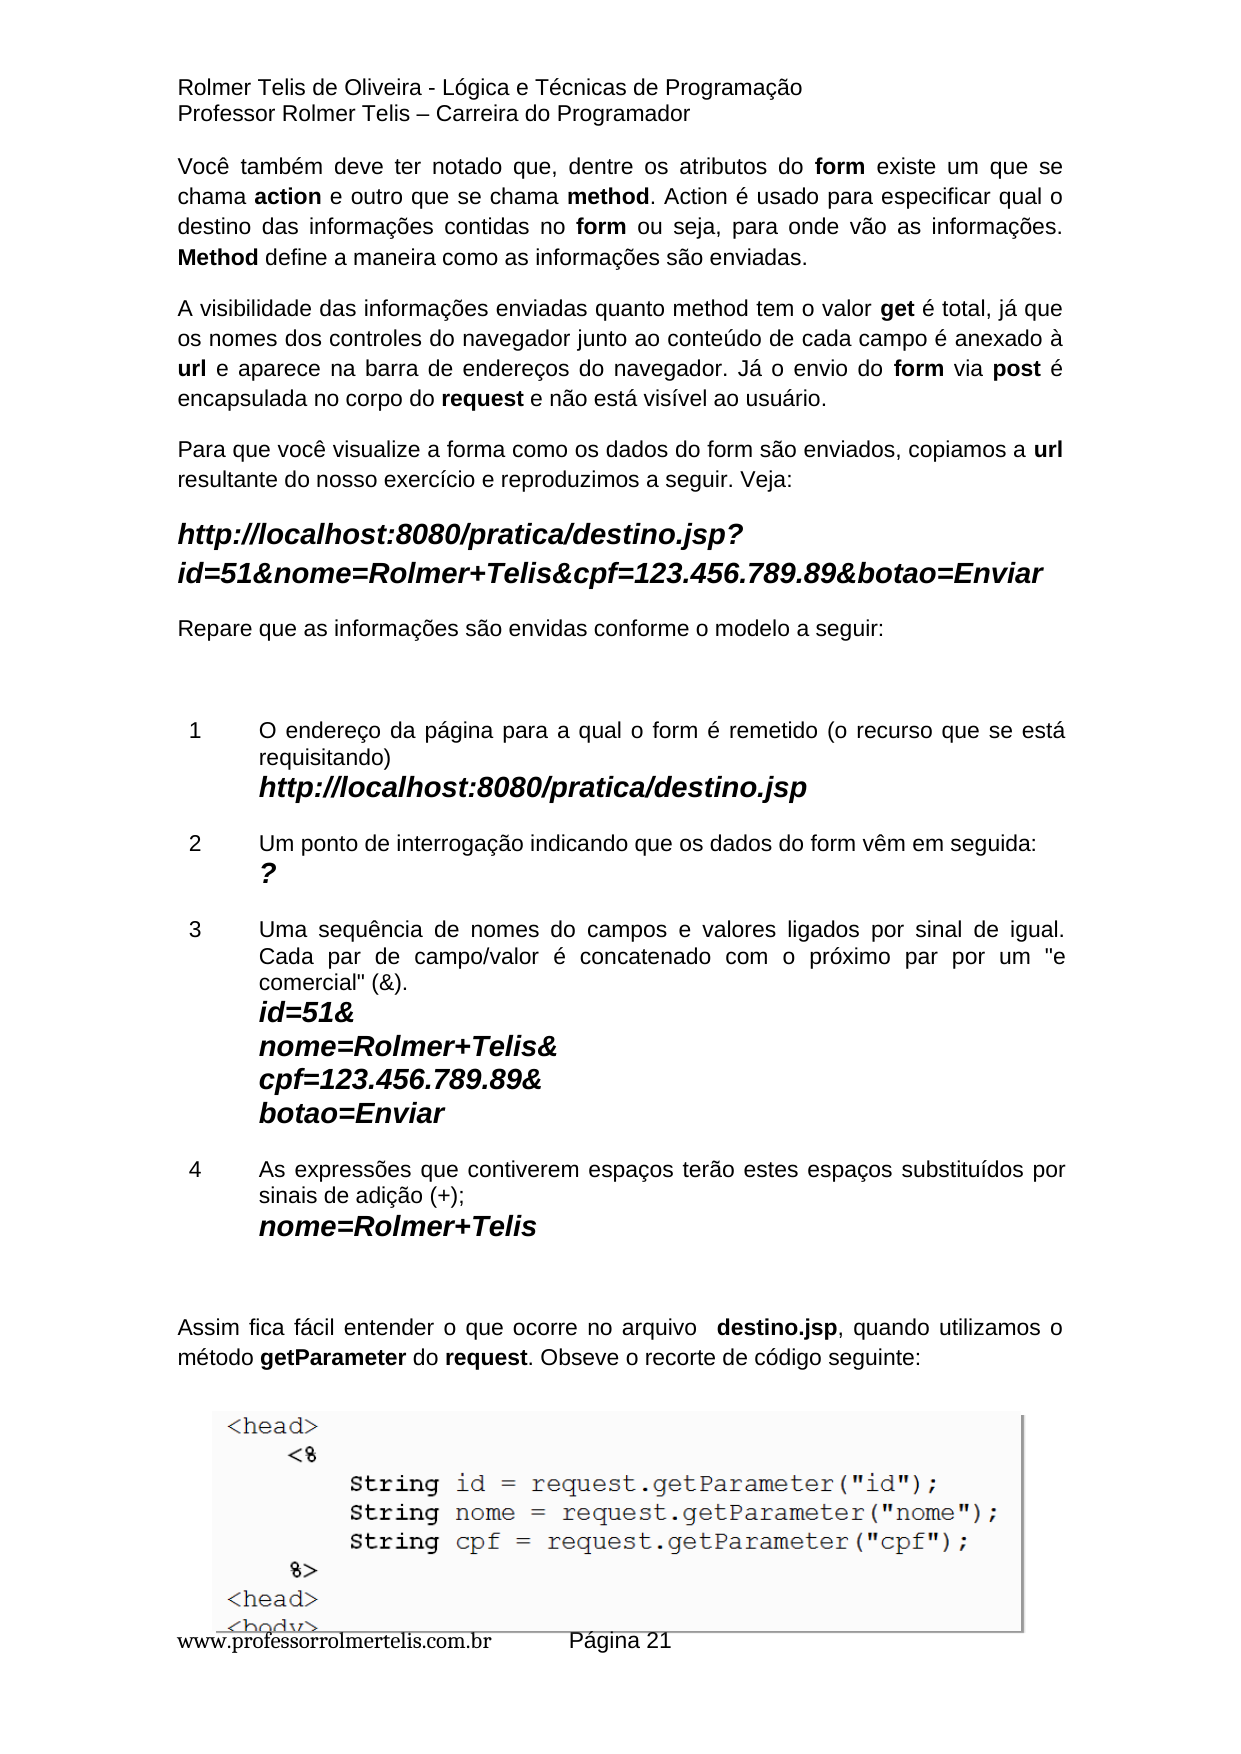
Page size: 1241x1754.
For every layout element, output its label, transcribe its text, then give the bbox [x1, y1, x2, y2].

table_header 1 [177, 718, 247, 770]
table_cell 4 [177, 1156, 247, 1208]
picture [212, 1411, 1021, 1631]
table_cell 2 [177, 830, 247, 856]
table_cell [248, 890, 1078, 916]
table_cell [248, 1130, 1078, 1156]
table_cell http://localhost:8080/pratica/destino.jsp [248, 770, 1078, 804]
table_cell [177, 995, 247, 1129]
table_cell [177, 856, 247, 890]
table_header O endereço da página para a qual o form é remetido (o recurso que se está requisitando) [248, 718, 1078, 770]
text Assim fica fácil entender o que ocorre no arquivo destino.jsp, quando utilizamos o método getParameter do request. Obseve o recorte de código seguinte: [177, 1314, 1063, 1371]
table_cell id=51& nome=Rolmer+Telis& cpf=123.456.789.89& botao=Enviar [248, 995, 1078, 1129]
table_cell 3 [177, 916, 247, 995]
table_cell ? [248, 856, 1078, 890]
text Repare que as informações são envidas conforme o modelo a seguir: [177, 615, 1063, 642]
table_cell As expressões que contiverem espaços terão estes espaços substituídos por sinais de adição (+); [248, 1156, 1078, 1208]
text http://localhost:8080/pratica/destino.jsp?id=51&nome=Rolmer+Telis&cpf=123.456.789.89&botao=Enviar [177, 517, 1063, 589]
table_cell Um ponto de interrogação indicando que os dados do form vêm em seguida: [248, 830, 1078, 856]
text A visibilidade das informações enviadas quanto method tem o valor get é total, já que os nomes dos controles do navegador junto ao conteúdo de cada campo é anexado à url e aparece na barra de endereços do navegador. Já o envio do form via post é encapsulada no corpo do request e não está visível ao usuário. [177, 294, 1063, 411]
table_cell Uma sequência de nomes do campos e valores ligados por sinal de igual. Cada par de campo/valor é concatenado com o próximo par por um "e comercial" (&). [248, 916, 1078, 995]
table_cell [177, 1209, 247, 1242]
text Para que você visualize a forma como os dados do form são enviados, copiamos a url resultante do nosso exercício e reproduzimos a seguir. Veja: [177, 436, 1063, 493]
table_cell [177, 804, 247, 830]
table_cell nome=Rolmer+Telis [248, 1209, 1078, 1242]
table_cell [177, 1130, 247, 1156]
table_cell [177, 890, 247, 916]
table_cell [248, 804, 1078, 830]
text Você também deve ter notado que, dentre os atributos do form existe um que se chama action e outro que se chama method. Action é usado para especificar qual o destino das informações contidas no form ou seja, para onde vão as informações. Method define a maneira como as informações são enviadas. [177, 153, 1063, 270]
table_cell [177, 770, 247, 804]
